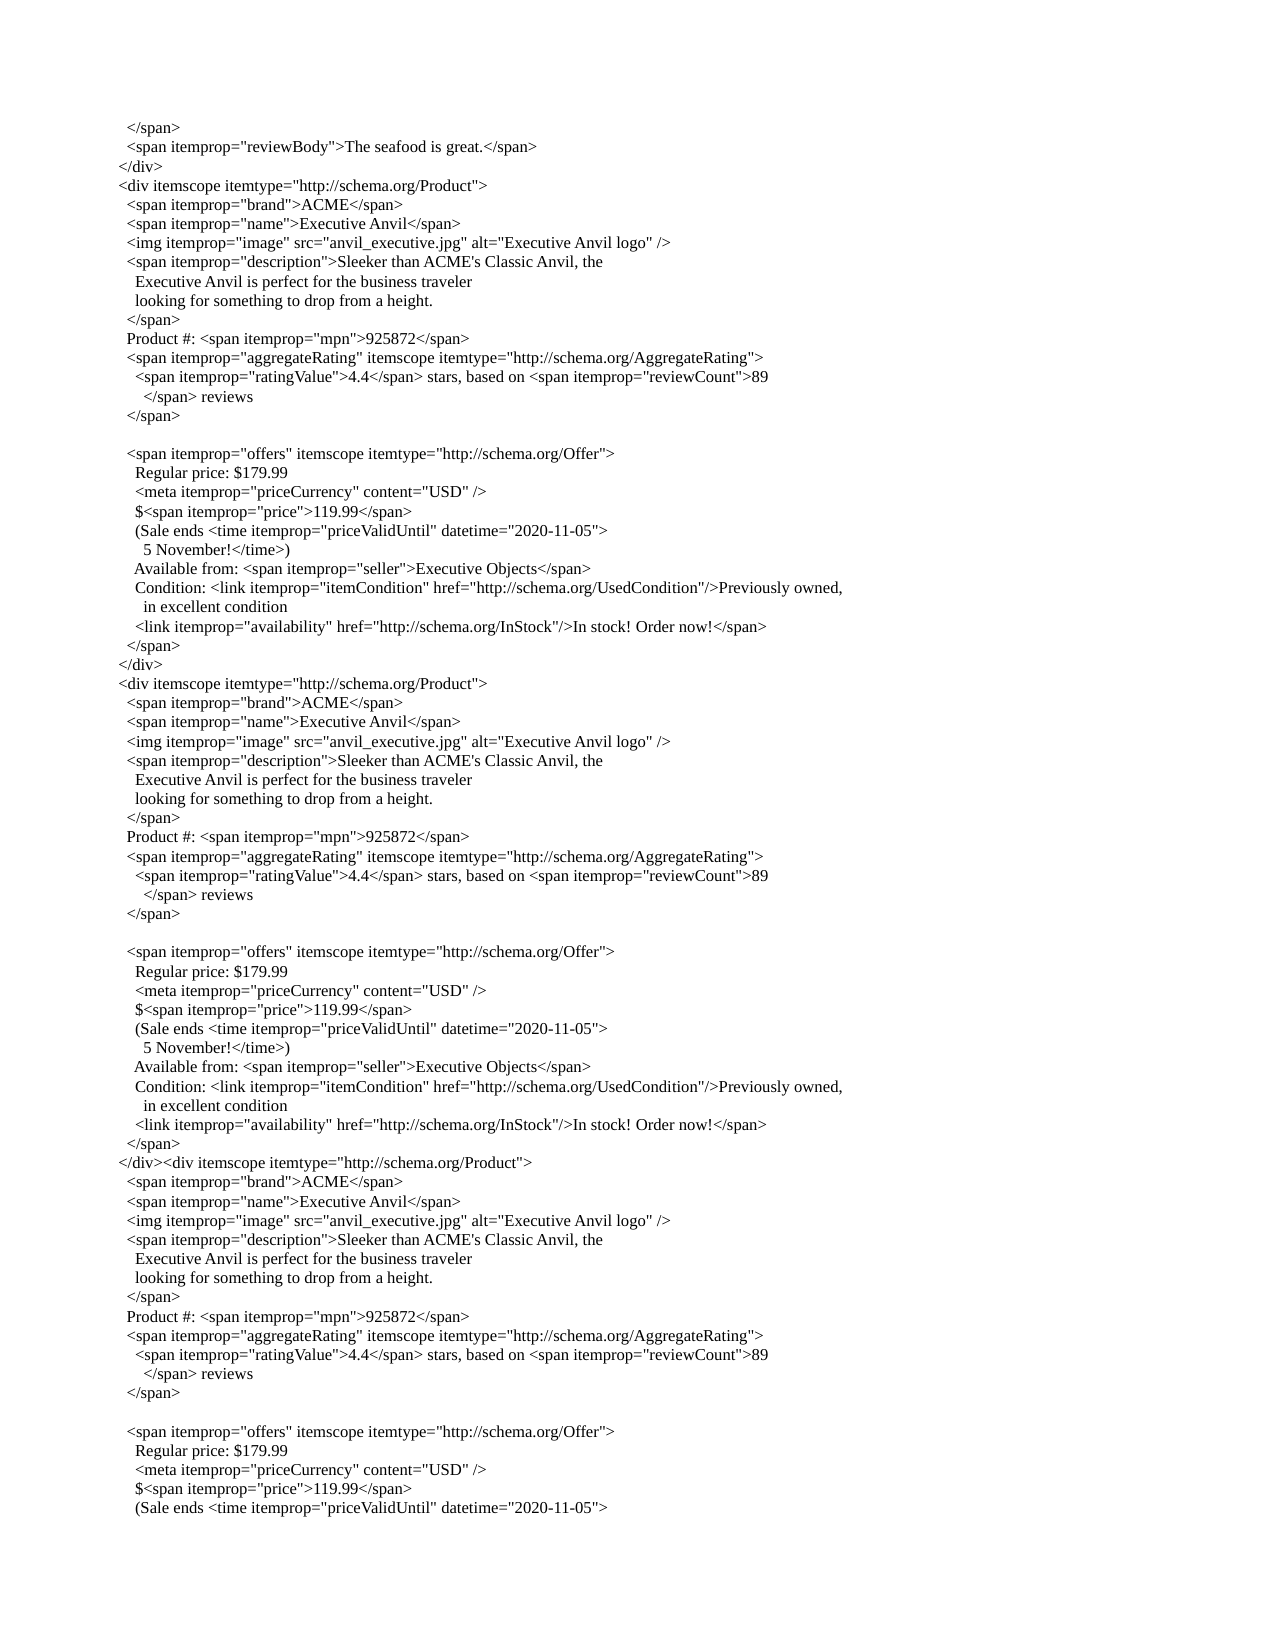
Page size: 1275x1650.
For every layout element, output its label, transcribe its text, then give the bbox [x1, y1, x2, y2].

text <span itemprop="brand">ACME</span> [118, 195, 1157, 214]
text </div><div itemscope itemtype="http://schema.org/Product"> [118, 1153, 1157, 1172]
text Product #: <span itemprop="mpn">925872</span> [118, 329, 1157, 348]
text <link itemprop="availability" href="http://schema.org/InStock"/>In stock! Order now!</span> [118, 1115, 1157, 1134]
text <div itemscope itemtype="http://schema.org/Product"> [118, 176, 1157, 195]
text </span> [118, 1383, 1157, 1402]
text (Sale ends <time itemprop="priceValidUntil" datetime="2020-11-05"> [118, 1019, 1157, 1038]
text <span itemprop="aggregateRating" itemscope itemtype="http://schema.org/AggregateRating"> [118, 348, 1157, 367]
text $<span itemprop="price">119.99</span> [118, 1479, 1157, 1498]
text <span itemprop="brand">ACME</span> [118, 1172, 1157, 1191]
text </span> [118, 808, 1157, 827]
text </span> reviews [118, 885, 1157, 904]
text </span> [118, 118, 1157, 137]
text Available from: <span itemprop="seller">Executive Objects</span> [118, 1057, 1157, 1076]
text <meta itemprop="priceCurrency" content="USD" /> [118, 981, 1157, 1000]
text (Sale ends <time itemprop="priceValidUntil" datetime="2020-11-05"> [118, 521, 1157, 540]
text </span> [118, 406, 1157, 425]
text </span> [118, 1134, 1157, 1153]
text </span> [118, 636, 1157, 655]
text Available from: <span itemprop="seller">Executive Objects</span> [118, 559, 1157, 578]
text Executive Anvil is perfect for the business traveler [118, 770, 1157, 789]
text <span itemprop="name">Executive Anvil</span> [118, 712, 1157, 731]
text Executive Anvil is perfect for the business traveler [118, 1249, 1157, 1268]
text </span> reviews [118, 386, 1157, 406]
text <img itemprop="image" src="anvil_executive.jpg" alt="Executive Anvil logo" /> [118, 233, 1157, 252]
text Condition: <link itemprop="itemCondition" href="http://schema.org/UsedCondition"/>Previously owned, [118, 578, 1157, 597]
text </div> [118, 156, 1157, 176]
text <meta itemprop="priceCurrency" content="USD" /> [118, 482, 1157, 501]
text <span itemprop="name">Executive Anvil</span> [118, 214, 1157, 233]
text <img itemprop="image" src="anvil_executive.jpg" alt="Executive Anvil logo" /> [118, 731, 1157, 751]
text <img itemprop="image" src="anvil_executive.jpg" alt="Executive Anvil logo" /> [118, 1211, 1157, 1230]
text Regular price: $179.99 [118, 1441, 1157, 1460]
text <span itemprop="description">Sleeker than ACME's Classic Anvil, the [118, 1230, 1157, 1249]
text Product #: <span itemprop="mpn">925872</span> [118, 1306, 1157, 1326]
text <span itemprop="aggregateRating" itemscope itemtype="http://schema.org/AggregateRating"> [118, 1326, 1157, 1345]
text <span itemprop="ratingValue">4.4</span> stars, based on <span itemprop="reviewCount">89 [118, 1345, 1157, 1364]
text <span itemprop="offers" itemscope itemtype="http://schema.org/Offer"> [118, 444, 1157, 463]
text $<span itemprop="price">119.99</span> [118, 1000, 1157, 1019]
text <span itemprop="offers" itemscope itemtype="http://schema.org/Offer"> [118, 1421, 1157, 1441]
text </span> [118, 1287, 1157, 1306]
text looking for something to drop from a height. [118, 1268, 1157, 1287]
text <span itemprop="brand">ACME</span> [118, 693, 1157, 712]
text $<span itemprop="price">119.99</span> [118, 501, 1157, 521]
text 5 November!</time>) [118, 540, 1157, 559]
text Executive Anvil is perfect for the business traveler [118, 271, 1157, 291]
text (Sale ends <time itemprop="priceValidUntil" datetime="2020-11-05"> [118, 1498, 1157, 1517]
text 5 November!</time>) [118, 1038, 1157, 1057]
text </span> [118, 904, 1157, 923]
text </span> reviews [118, 1364, 1157, 1383]
text </span> [118, 310, 1157, 329]
text <span itemprop="offers" itemscope itemtype="http://schema.org/Offer"> [118, 942, 1157, 961]
text <span itemprop="aggregateRating" itemscope itemtype="http://schema.org/AggregateRating"> [118, 846, 1157, 866]
text </div> [118, 655, 1157, 674]
text Regular price: $179.99 [118, 961, 1157, 981]
text <span itemprop="name">Executive Anvil</span> [118, 1191, 1157, 1211]
text <span itemprop="ratingValue">4.4</span> stars, based on <span itemprop="reviewCount">89 [118, 866, 1157, 885]
text <span itemprop="reviewBody">The seafood is great.</span> [118, 137, 1157, 156]
text <span itemprop="description">Sleeker than ACME's Classic Anvil, the [118, 751, 1157, 770]
text <link itemprop="availability" href="http://schema.org/InStock"/>In stock! Order now!</span> [118, 616, 1157, 636]
text looking for something to drop from a height. [118, 291, 1157, 310]
text Product #: <span itemprop="mpn">925872</span> [118, 827, 1157, 846]
text looking for something to drop from a height. [118, 789, 1157, 808]
text <div itemscope itemtype="http://schema.org/Product"> [118, 674, 1157, 693]
text in excellent condition [118, 597, 1157, 616]
text in excellent condition [118, 1096, 1157, 1115]
text <span itemprop="description">Sleeker than ACME's Classic Anvil, the [118, 252, 1157, 271]
text <span itemprop="ratingValue">4.4</span> stars, based on <span itemprop="reviewCount">89 [118, 367, 1157, 386]
text <meta itemprop="priceCurrency" content="USD" /> [118, 1460, 1157, 1479]
text Condition: <link itemprop="itemCondition" href="http://schema.org/UsedCondition"/>Previously owned, [118, 1076, 1157, 1096]
text Regular price: $179.99 [118, 463, 1157, 482]
